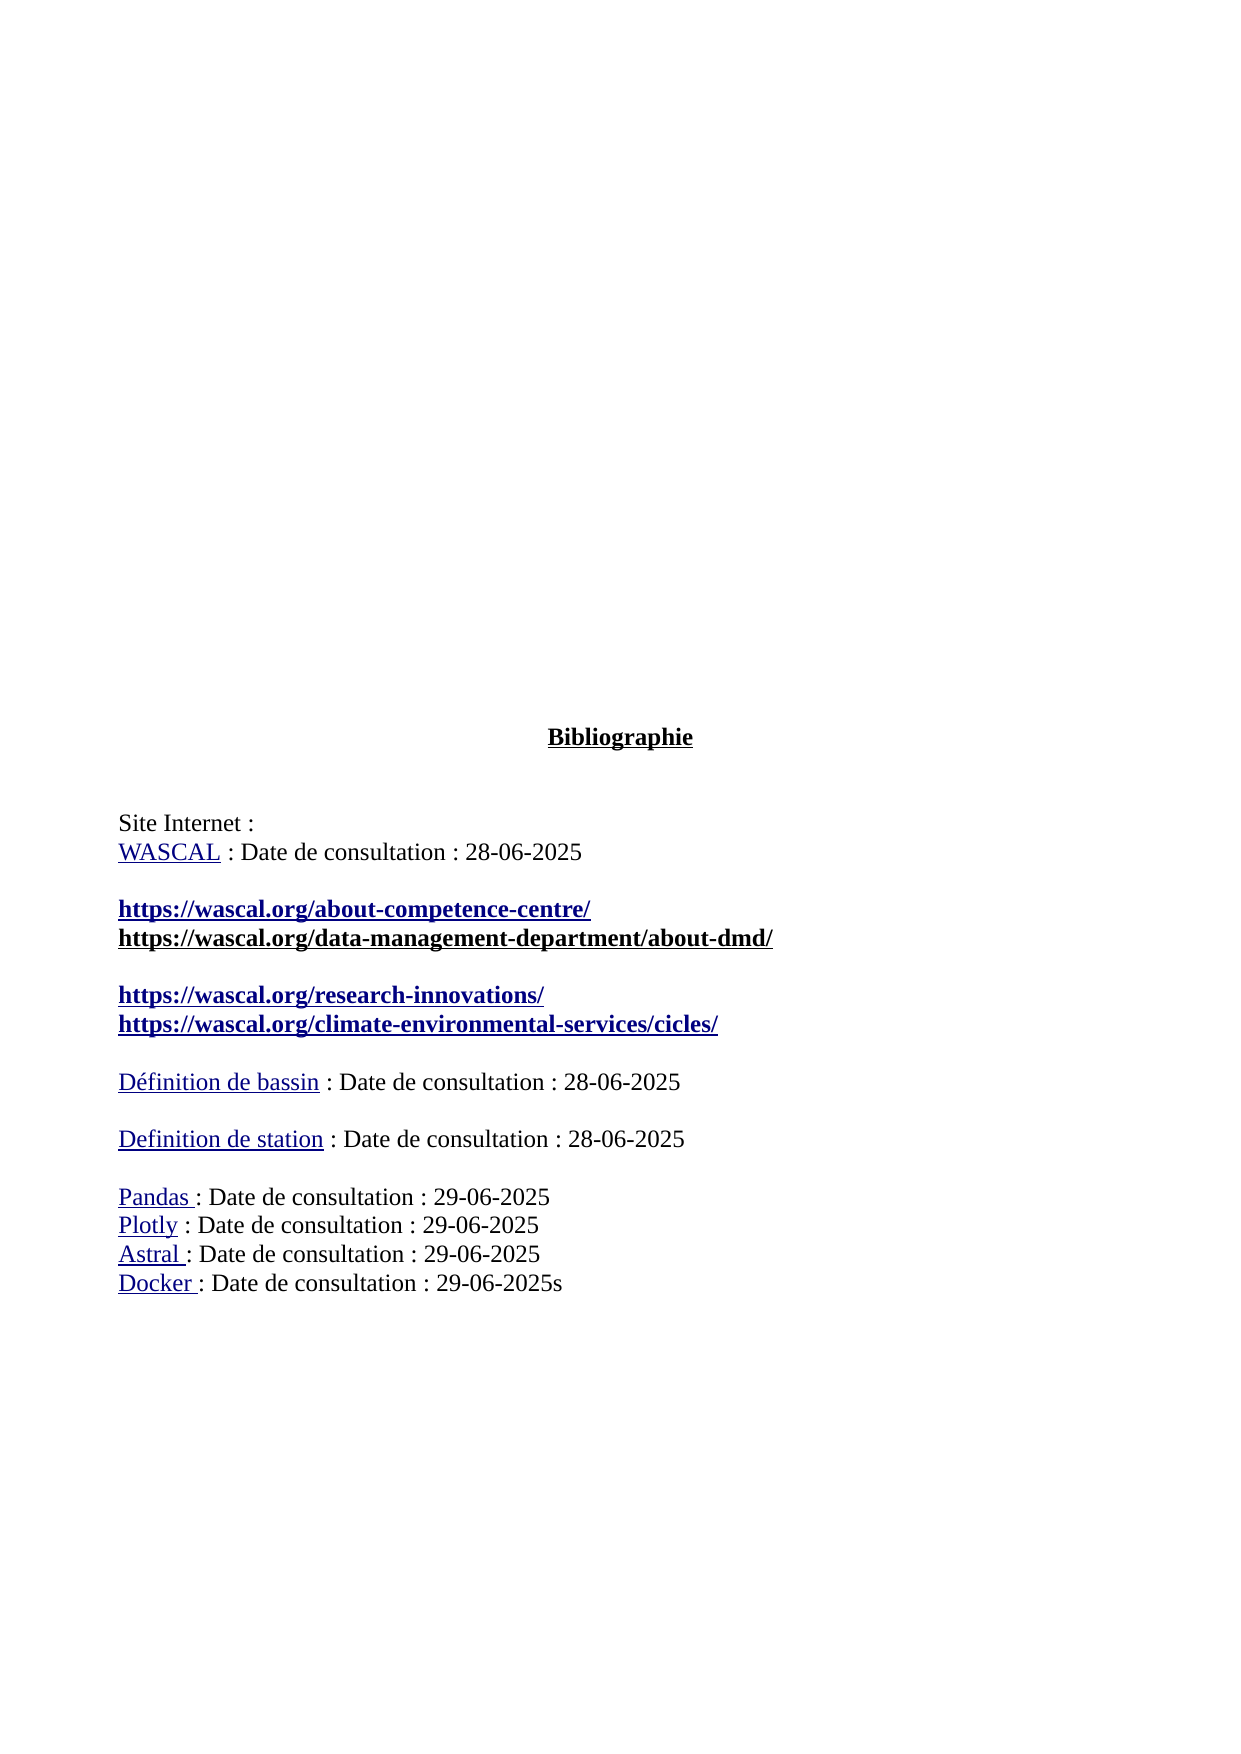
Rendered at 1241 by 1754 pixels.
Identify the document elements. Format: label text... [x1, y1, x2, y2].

text Bibliographie [118, 722, 1122, 751]
text Site Internet : [118, 808, 1122, 837]
text https://wascal.org/climate-environmental-services/cicles/ [118, 1009, 1122, 1038]
text https://wascal.org/research-innovations/ [118, 981, 1122, 1009]
text Docker : Date de consultation : 29-06-2025s [118, 1268, 1122, 1297]
text WASCAL : Date de consultation : 28-06-2025 [118, 837, 1122, 866]
text Pandas : Date de consultation : 29-06-2025 [118, 1182, 1122, 1211]
text https://wascal.org/data-management-department/about-dmd/ [118, 923, 1122, 952]
text Plotly : Date de consultation : 29-06-2025 [118, 1211, 1122, 1239]
text Astral : Date de consultation : 29-06-2025 [118, 1239, 1122, 1268]
text Definition de station : Date de consultation : 28-06-2025 [118, 1124, 1122, 1153]
text https://wascal.org/about-competence-centre/ [118, 894, 1122, 923]
text Définition de bassin : Date de consultation : 28-06-2025 [118, 1067, 1122, 1096]
